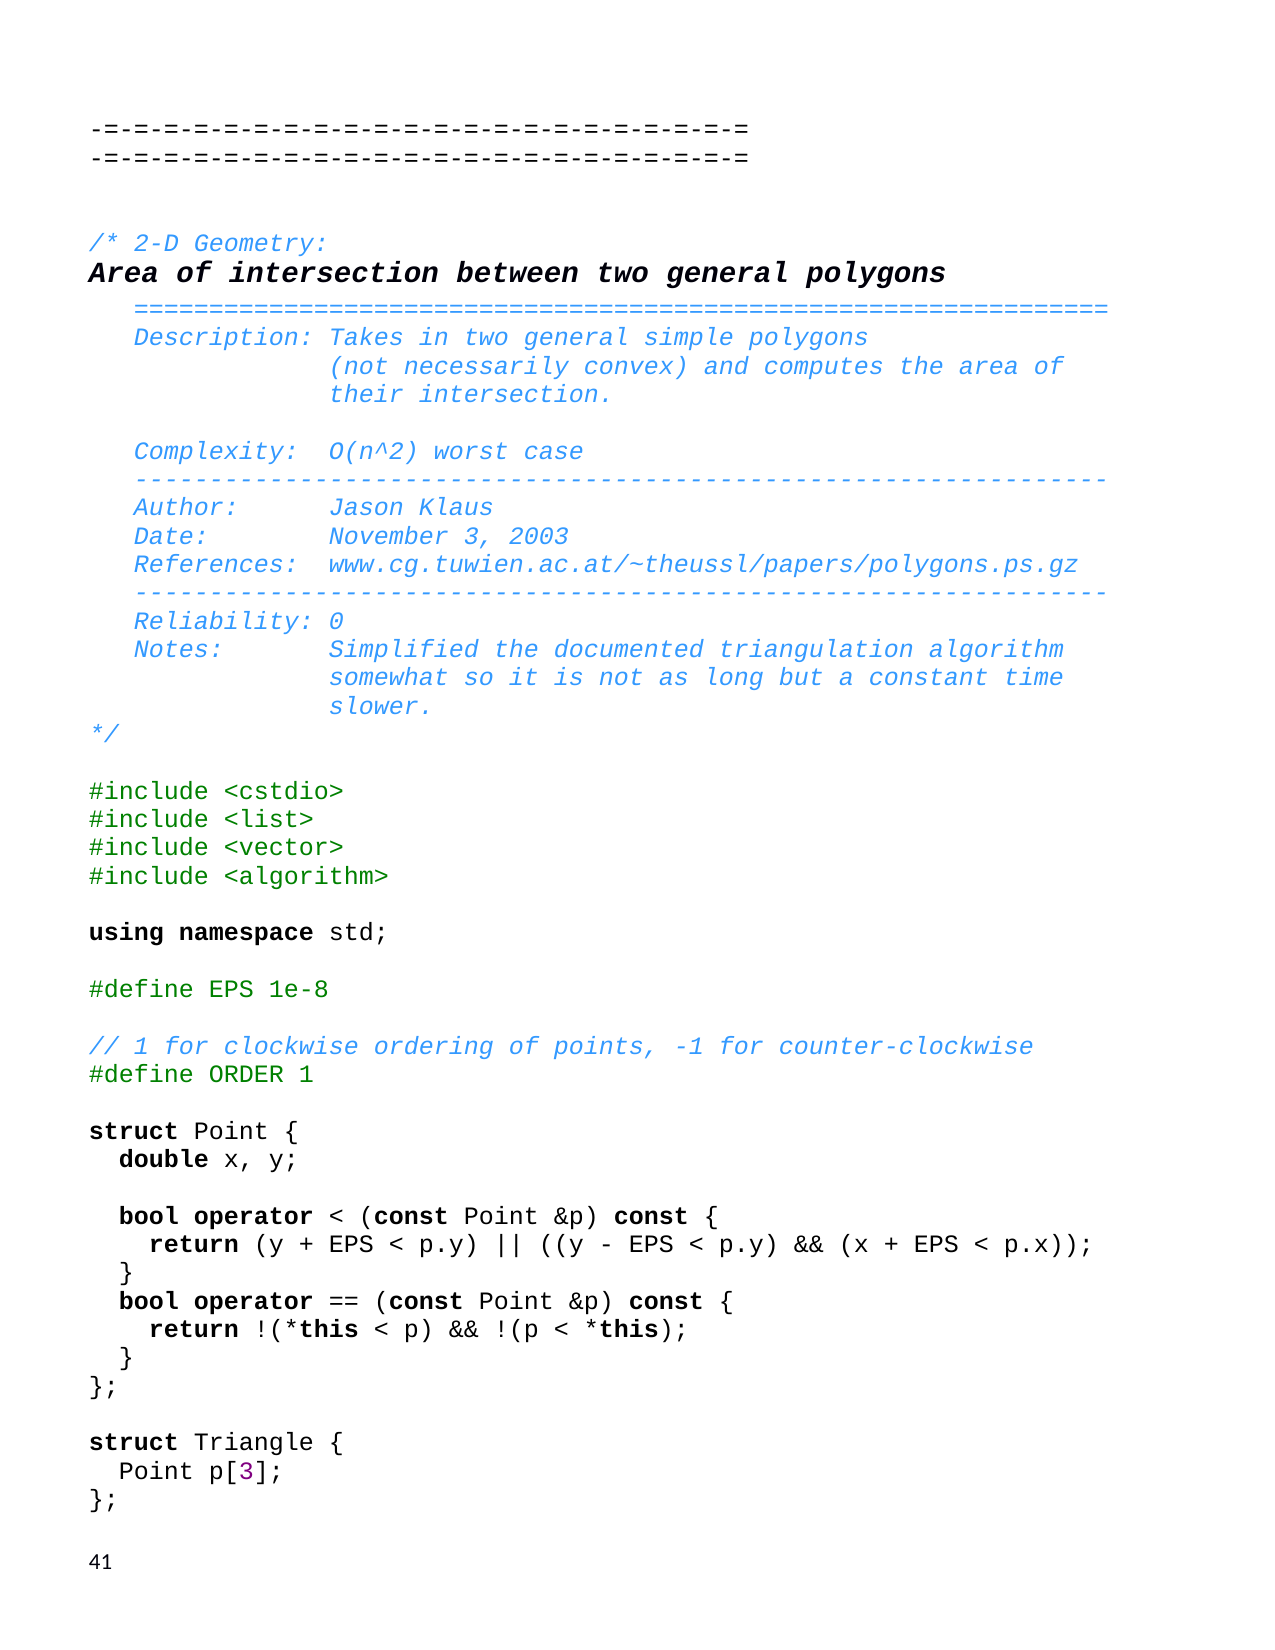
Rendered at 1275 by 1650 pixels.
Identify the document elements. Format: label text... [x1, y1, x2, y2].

text Date: November 3, 2003 [89, 523, 1186, 552]
text return !(*this < p) && !(p < *this); [89, 1317, 1186, 1345]
text struct Point { [89, 1118, 1186, 1147]
text their intersection. [89, 382, 1186, 410]
text bool operator == (const Point &p) const { [89, 1288, 1186, 1317]
subtitle Area of intersection between two general polygons [89, 259, 1186, 292]
text */ [89, 722, 1186, 750]
text Reliability: 0 [89, 608, 1186, 637]
text Author: Jason Klaus [89, 495, 1186, 523]
text #define ORDER 1 [89, 1062, 1186, 1090]
text -=-=-=-=-=-=-=-=-=-=-=-=-=-=-=-=-=-=-=-=-=-= [89, 145, 1186, 174]
text ----------------------------------------------------------------- [89, 467, 1186, 495]
text } [89, 1345, 1186, 1373]
text #include <cstdio> [89, 778, 1186, 807]
text double x, y; [89, 1147, 1186, 1175]
text References: www.cg.tuwien.ac.at/~theussl/papers/polygons.ps.gz [89, 552, 1186, 580]
text } [89, 1260, 1186, 1288]
text #define EPS 1e-8 [89, 977, 1186, 1005]
text Description: Takes in two general simple polygons [89, 325, 1186, 353]
text ================================================================= [89, 297, 1186, 325]
text bool operator < (const Point &p) const { [89, 1203, 1186, 1232]
text Complexity: O(n^2) worst case [89, 438, 1186, 467]
text ----------------------------------------------------------------- [89, 580, 1186, 608]
text struct Triangle { [89, 1430, 1186, 1458]
text #include <algorithm> [89, 863, 1186, 892]
text Notes: Simplified the documented triangulation algorithm [89, 637, 1186, 665]
text /* 2-D Geometry: [89, 230, 1186, 259]
text using namespace std; [89, 920, 1186, 948]
text slower. [89, 693, 1186, 722]
text // 1 for clockwise ordering of points, -1 for counter-clockwise [89, 1033, 1186, 1062]
text #include <vector> [89, 835, 1186, 863]
text (not necessarily convex) and computes the area of [89, 353, 1186, 382]
text -=-=-=-=-=-=-=-=-=-=-=-=-=-=-=-=-=-=-=-=-=-= [89, 117, 1186, 145]
text return (y + EPS < p.y) || ((y - EPS < p.y) && (x + EPS < p.x)); [89, 1232, 1186, 1260]
text #include <list> [89, 807, 1186, 835]
text }; [89, 1487, 1186, 1515]
text somewhat so it is not as long but a constant time [89, 665, 1186, 693]
text Point p[3]; [89, 1458, 1186, 1487]
text }; [89, 1373, 1186, 1402]
